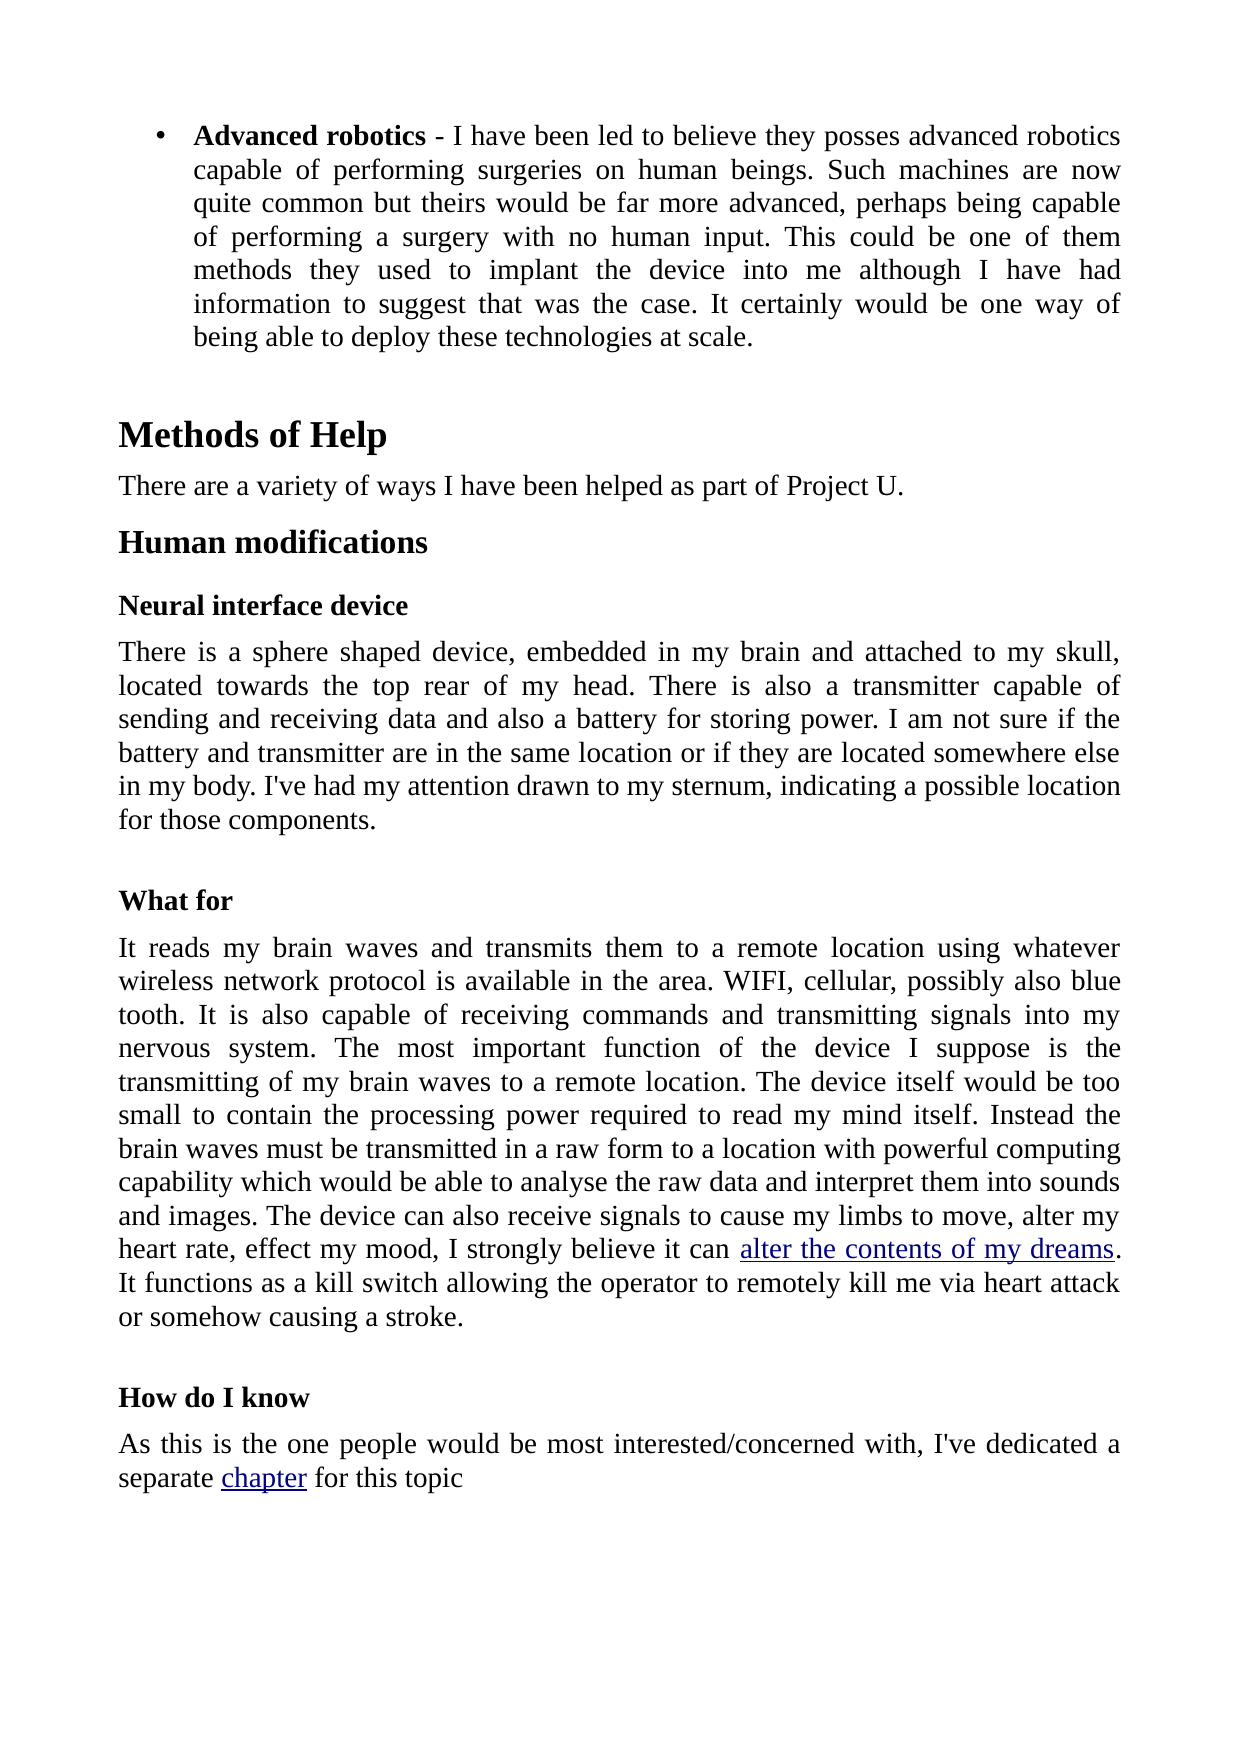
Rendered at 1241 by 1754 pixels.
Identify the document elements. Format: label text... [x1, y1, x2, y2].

text It reads my brain waves and transmits them to a remote location using whatever wireless network protocol is available in the area. WIFI, cellular, possibly also blue tooth. It is also capable of receiving commands and transmitting signals into my nervous system. The most important function of the device I suppose is the transmitting of my brain waves to a remote location. The device itself would be too small to contain the processing power required to read my mind itself. Instead the brain waves must be transmitted in a raw form to a location with powerful computing capability which would be able to analyse the raw data and interpret them into sounds and images. The device can also receive signals to cause my limbs to move, alter my heart rate, effect my mood, I strongly believe it can alter the contents of my dreams. It functions as a kill switch allowing the operator to remotely kill me via heart attack or somehow causing a stroke. [118, 930, 1122, 1332]
subtitle How do I know [118, 1380, 1122, 1414]
subtitle Human modifications [118, 522, 1122, 561]
subtitle What for [118, 883, 1122, 917]
list Advanced robotics - I have been led to believe they posses advanced robotics capable of performing surgeries on human beings. Such machines are now quite common but theirs would be far more advanced, perhaps being capable of performing a surgery with no human input. This could be one of them methods they used to implant the device into me although I have had information to suggest that was the case. It certainly would be one way of being able to deploy these technologies at scale. [156, 118, 1122, 353]
subtitle Neural interface device [118, 588, 1122, 622]
subtitle Methods of Help [118, 412, 1122, 455]
text As this is the one people would be most interested/concerned with, I've dedicated a separate chapter for this topic [118, 1427, 1122, 1494]
text There are a variety of ways I have been helped as part of Project U. [118, 468, 1122, 501]
text There is a sphere shaped device, embedded in my brain and attached to my skull, located towards the top rear of my head. There is also a transmitter capable of sending and receiving data and also a battery for storing power. I am not sure if the battery and transmitter are in the same location or if they are located somewhere else in my body. I've had my attention drawn to my sternum, indicating a possible location for those components. [118, 634, 1122, 835]
